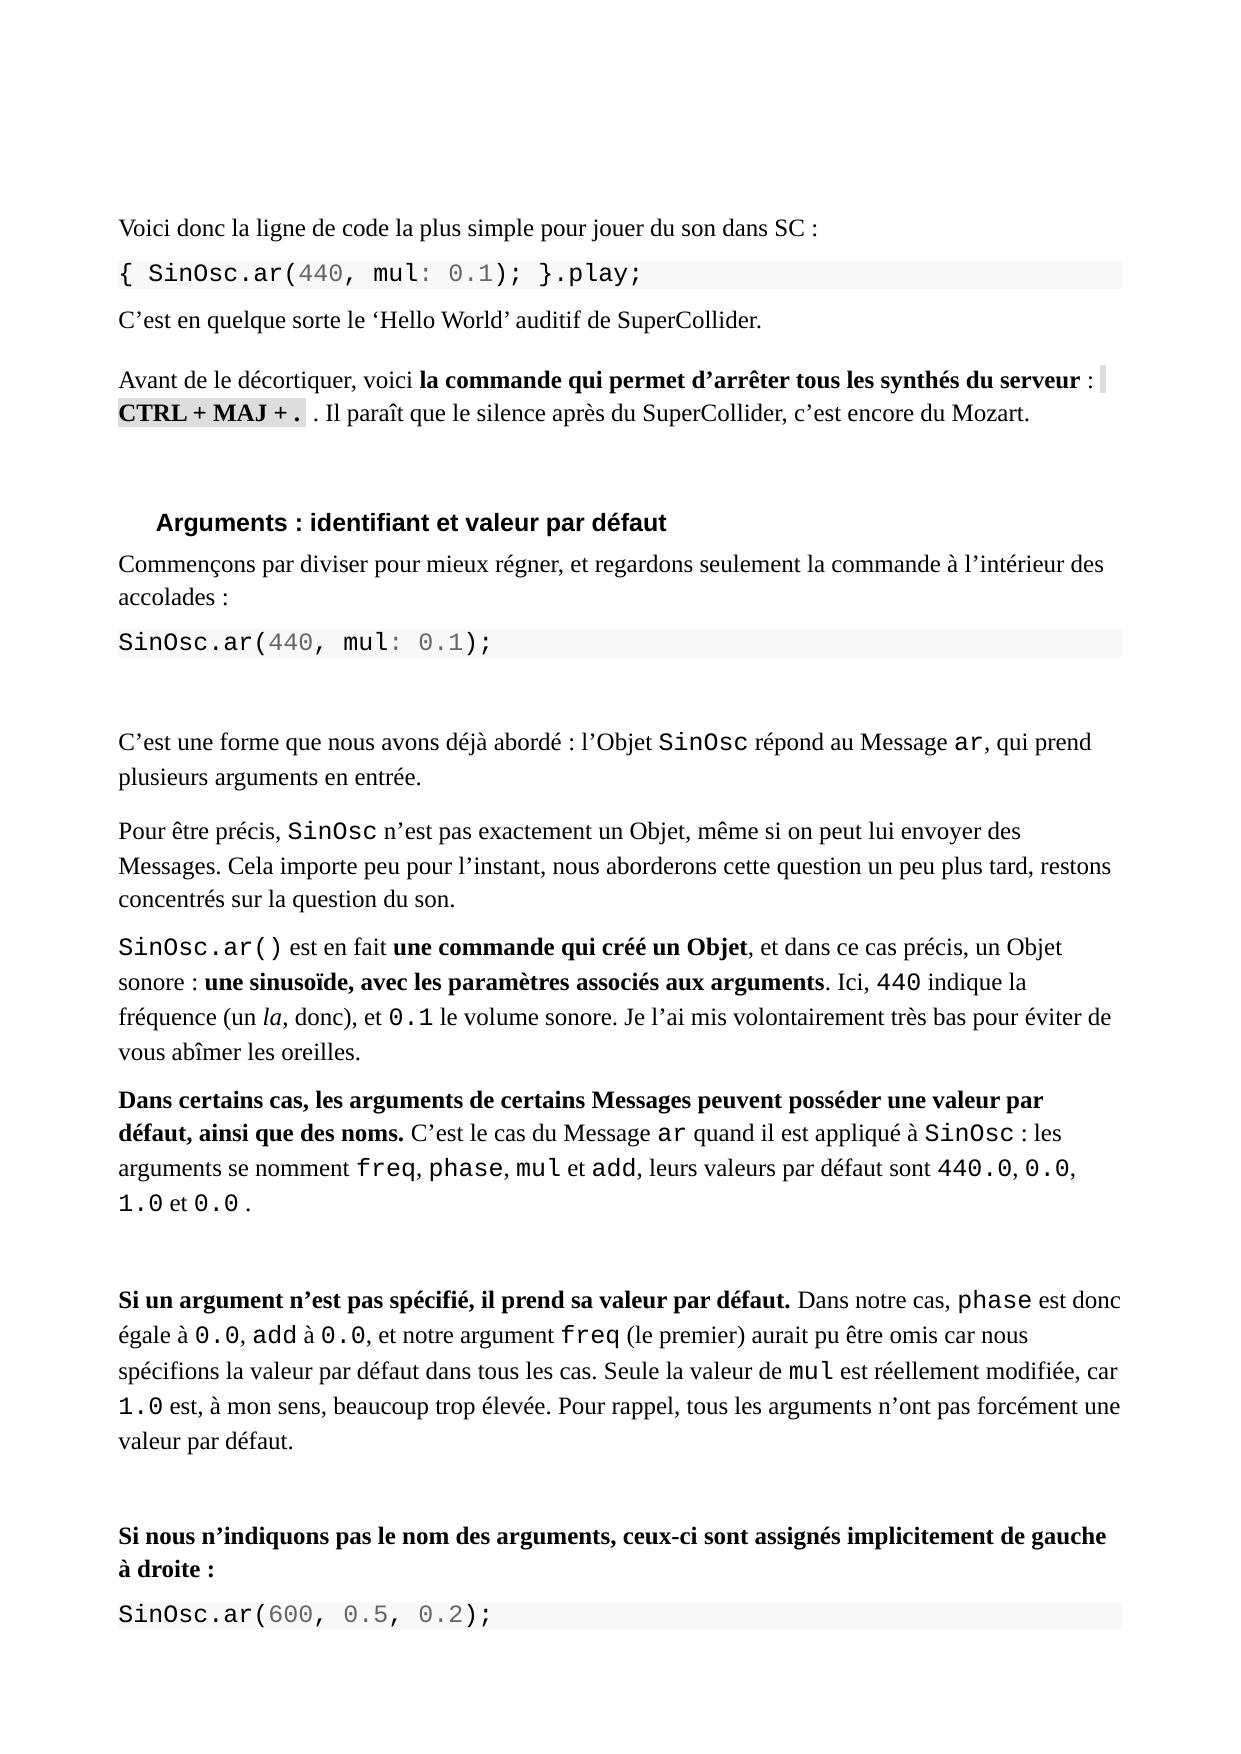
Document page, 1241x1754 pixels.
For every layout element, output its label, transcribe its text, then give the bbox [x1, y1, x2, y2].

text Avant de le décortiquer, voici la commande qui permet d’arrêter tous les synthés du serveur : CTRL + MAJ + . . Il paraît que le silence après du SuperCollider, c’est encore du Mozart. [118, 365, 1122, 427]
text SinOsc.ar(440, mul: 0.1); [118, 629, 1122, 658]
subtitle Arguments : identifiant et valeur par défaut [156, 508, 1122, 536]
text Voici donc la ligne de code la plus simple pour jouer du son dans SC : [118, 213, 1122, 242]
text Pour être précis, SinOsc n’est pas exactement un Objet, même si on peut lui envoyer des Messages. Cela importe peu pour l’instant, nous aborderons cette question un peu plus tard, restons concentrés sur la question du son. [118, 816, 1122, 913]
text C’est en quelque sorte le ‘Hello World’ auditif de SuperCollider. [118, 305, 1122, 334]
text Si un argument n’est pas spécifié, il prend sa valeur par défaut. Dans notre cas, phase est donc égale à 0.0, add à 0.0, et notre argument freq (le premier) aurait pu être omis car nous spécifions la valeur par défaut dans tous les cas. Seule la valeur de mul est réellement modifiée, car 1.0 est, à mon sens, beaucoup trop élevée. Pour rappel, tous les arguments n’ont pas forcément une valeur par défaut. [118, 1286, 1122, 1455]
text SinOsc.ar(600, 0.5, 0.2); [118, 1602, 1122, 1630]
text Si nous n’indiquons pas le nom des arguments, ceux-ci sont assignés implicitement de gauche à droite : [118, 1521, 1122, 1583]
text Commençons par diviser pour mieux régner, et regardons seulement la commande à l’intérieur des accolades : [118, 549, 1122, 611]
text SinOsc.ar() est en fait une commande qui créé un Objet, et dans ce cas précis, un Objet sonore : une sinusoïde, avec les paramètres associés aux arguments. Ici, 440 indique la fréquence (un la, donc), et 0.1 le volume sonore. Je l’ai mis volontairement très bas pour éviter de vous abîmer les oreilles. [118, 932, 1122, 1066]
text Dans certains cas, les arguments de certains Messages peuvent posséder une valeur par défaut, ainsi que des noms. C’est le cas du Message ar quand il est appliqué à SinOsc : les arguments se nomment freq, phase, mul et add, leurs valeurs par défaut sont 440.0, 0.0, 1.0 et 0.0 . [118, 1085, 1122, 1219]
text { SinOsc.ar(440, mul: 0.1); }.play; [118, 261, 1122, 289]
text C’est une forme que nous avons déjà abordé : l’Objet SinOsc répond au Message ar, qui prend plusieurs arguments en entrée. [118, 727, 1122, 791]
